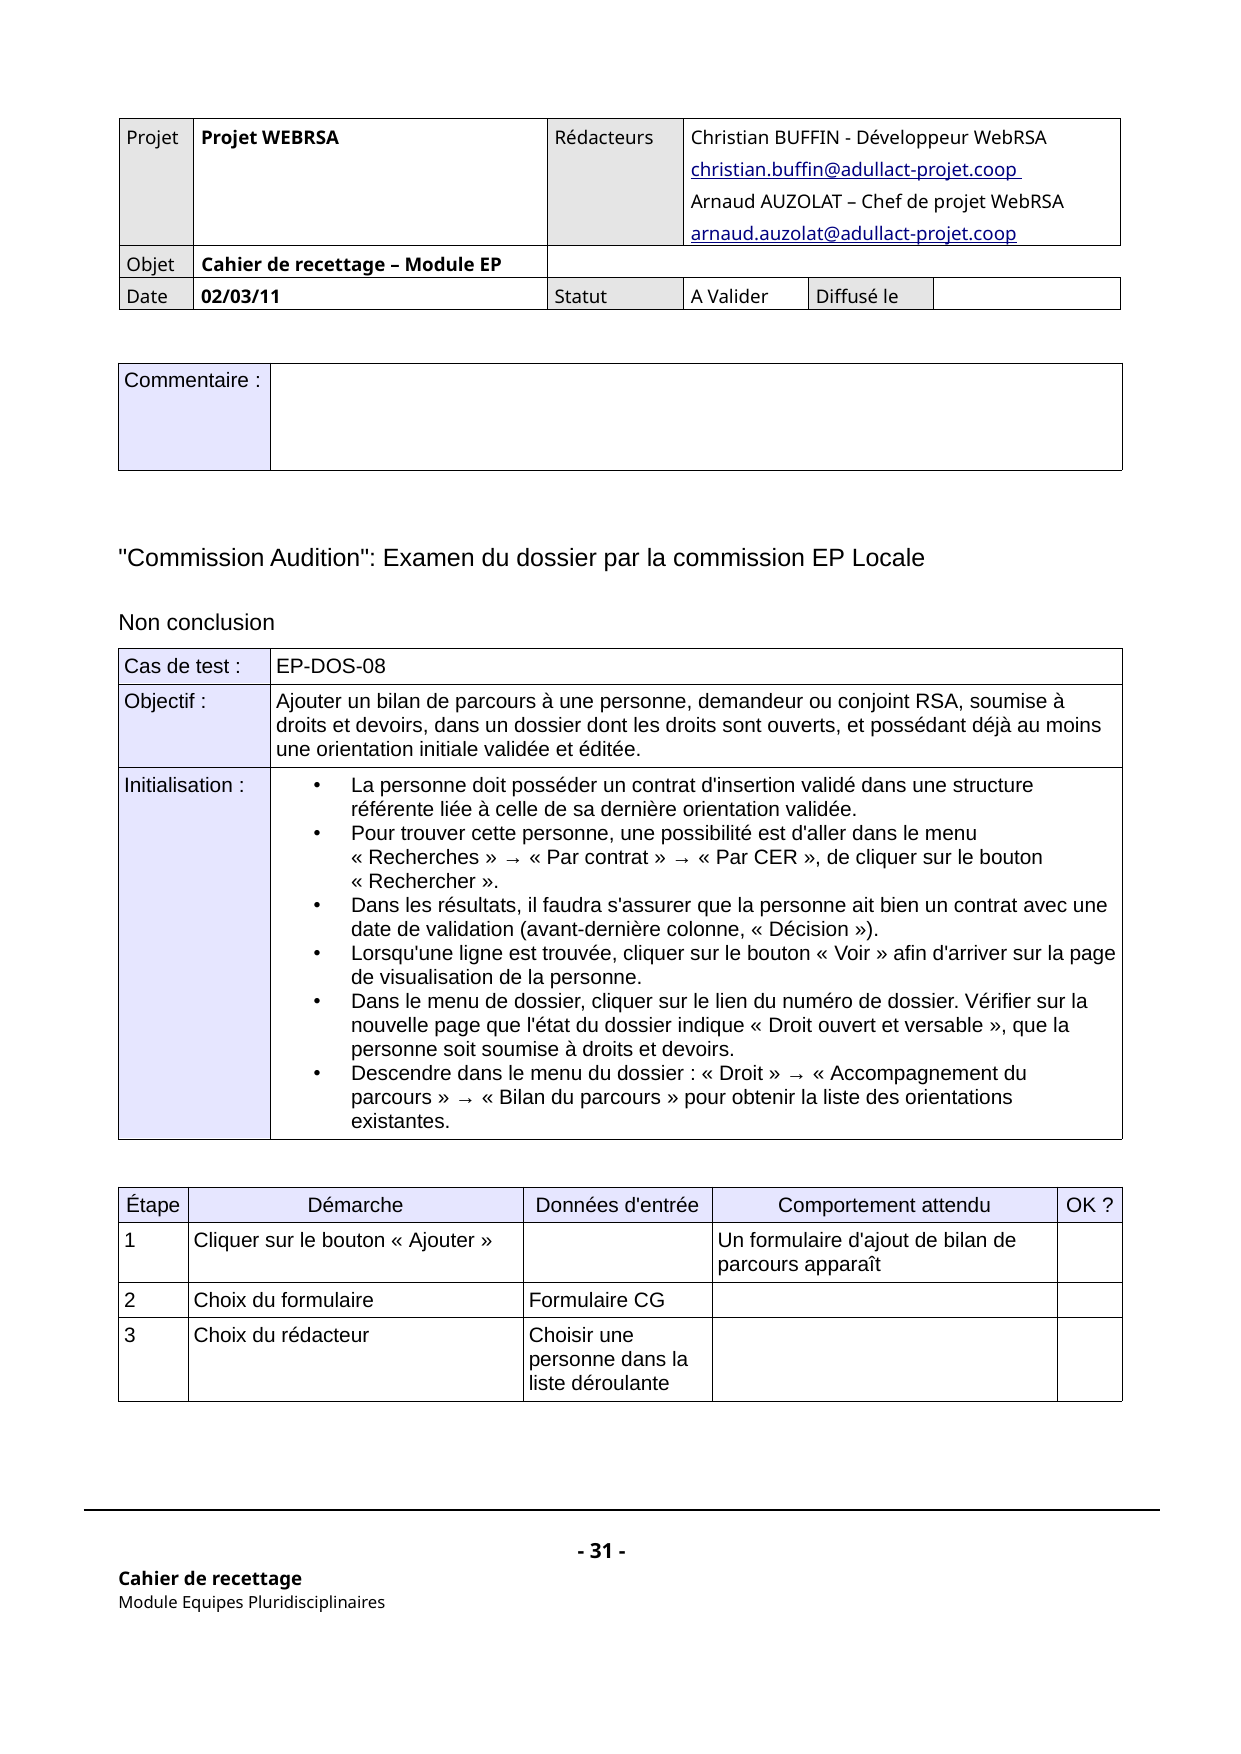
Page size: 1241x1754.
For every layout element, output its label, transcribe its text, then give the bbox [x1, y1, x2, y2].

table_cell [713, 1283, 1057, 1317]
table_cell [713, 1318, 1057, 1401]
table_cell 3 [119, 1318, 188, 1401]
subtitle Non conclusion [118, 609, 1122, 636]
table_cell Cliquer sur le bouton « Ajouter » [189, 1223, 523, 1282]
table_cell Un formulaire d'ajout de bilan de parcours apparaît [713, 1223, 1057, 1282]
table_cell [524, 1223, 712, 1282]
table_cell [1058, 1283, 1122, 1317]
table_cell Ajouter un bilan de parcours à une personne, demandeur ou conjoint RSA, soumise à droits et devoirs, dans un dossier dont les droits sont ouverts, et possédant déjà au moins une orientation initiale validée et éditée. [271, 685, 1122, 767]
table_header Données d'entrée [524, 1188, 712, 1222]
table_cell Commentaire : [119, 364, 270, 470]
table_cell La personne doit posséder un contrat d'insertion validé dans une structure référente liée à celle de sa dernière orientation validée. Pour trouver cette personne, une possibilité est d'aller dans le menu « Recherches » → « Par contrat » → « Par CER », de cliquer sur le bouton « Rechercher ». Dans les résultats, il faudra s'assurer que la personne ait bien un contrat avec une date de validation (avant-dernière colonne, « Décision »). Lorsqu'une ligne est trouvée, cliquer sur le bouton « Voir » afin d'arriver sur la page de visualisation de la personne. Dans le menu de dossier, cliquer sur le lien du numéro de dossier. Vérifier sur la nouvelle page que l'état du dossier indique « Droit ouvert et versable », que la personne soit soumise à droits et devoirs. Descendre dans le menu du dossier : « Droit » → « Accompagnement du parcours » → « Bilan du parcours » pour obtenir la liste des orientations existantes. [271, 768, 1122, 1138]
subtitle "Commission Audition": Examen du dossier par la commission EP Locale [118, 543, 1122, 572]
table_cell Objectif : [119, 685, 270, 767]
table_cell [1058, 1223, 1122, 1282]
table_cell [1058, 1318, 1122, 1401]
table_header EP-DOS-08 [271, 649, 1122, 683]
table_header Comportement attendu [713, 1188, 1057, 1222]
table_cell 2 [119, 1283, 188, 1317]
table_header Cas de test : [119, 649, 270, 683]
table_cell 1 [119, 1223, 188, 1282]
table_cell Formulaire CG [524, 1283, 712, 1317]
table_header OK ? [1058, 1188, 1122, 1222]
table_cell Choix du formulaire [189, 1283, 523, 1317]
table_header Démarche [189, 1188, 523, 1222]
table_header Étape [119, 1188, 188, 1222]
table_cell [271, 364, 1122, 470]
table_cell Initialisation : [119, 768, 270, 1138]
table_cell Choix du rédacteur [189, 1318, 523, 1401]
table_cell Choisir une personne dans la liste déroulante [524, 1318, 712, 1401]
